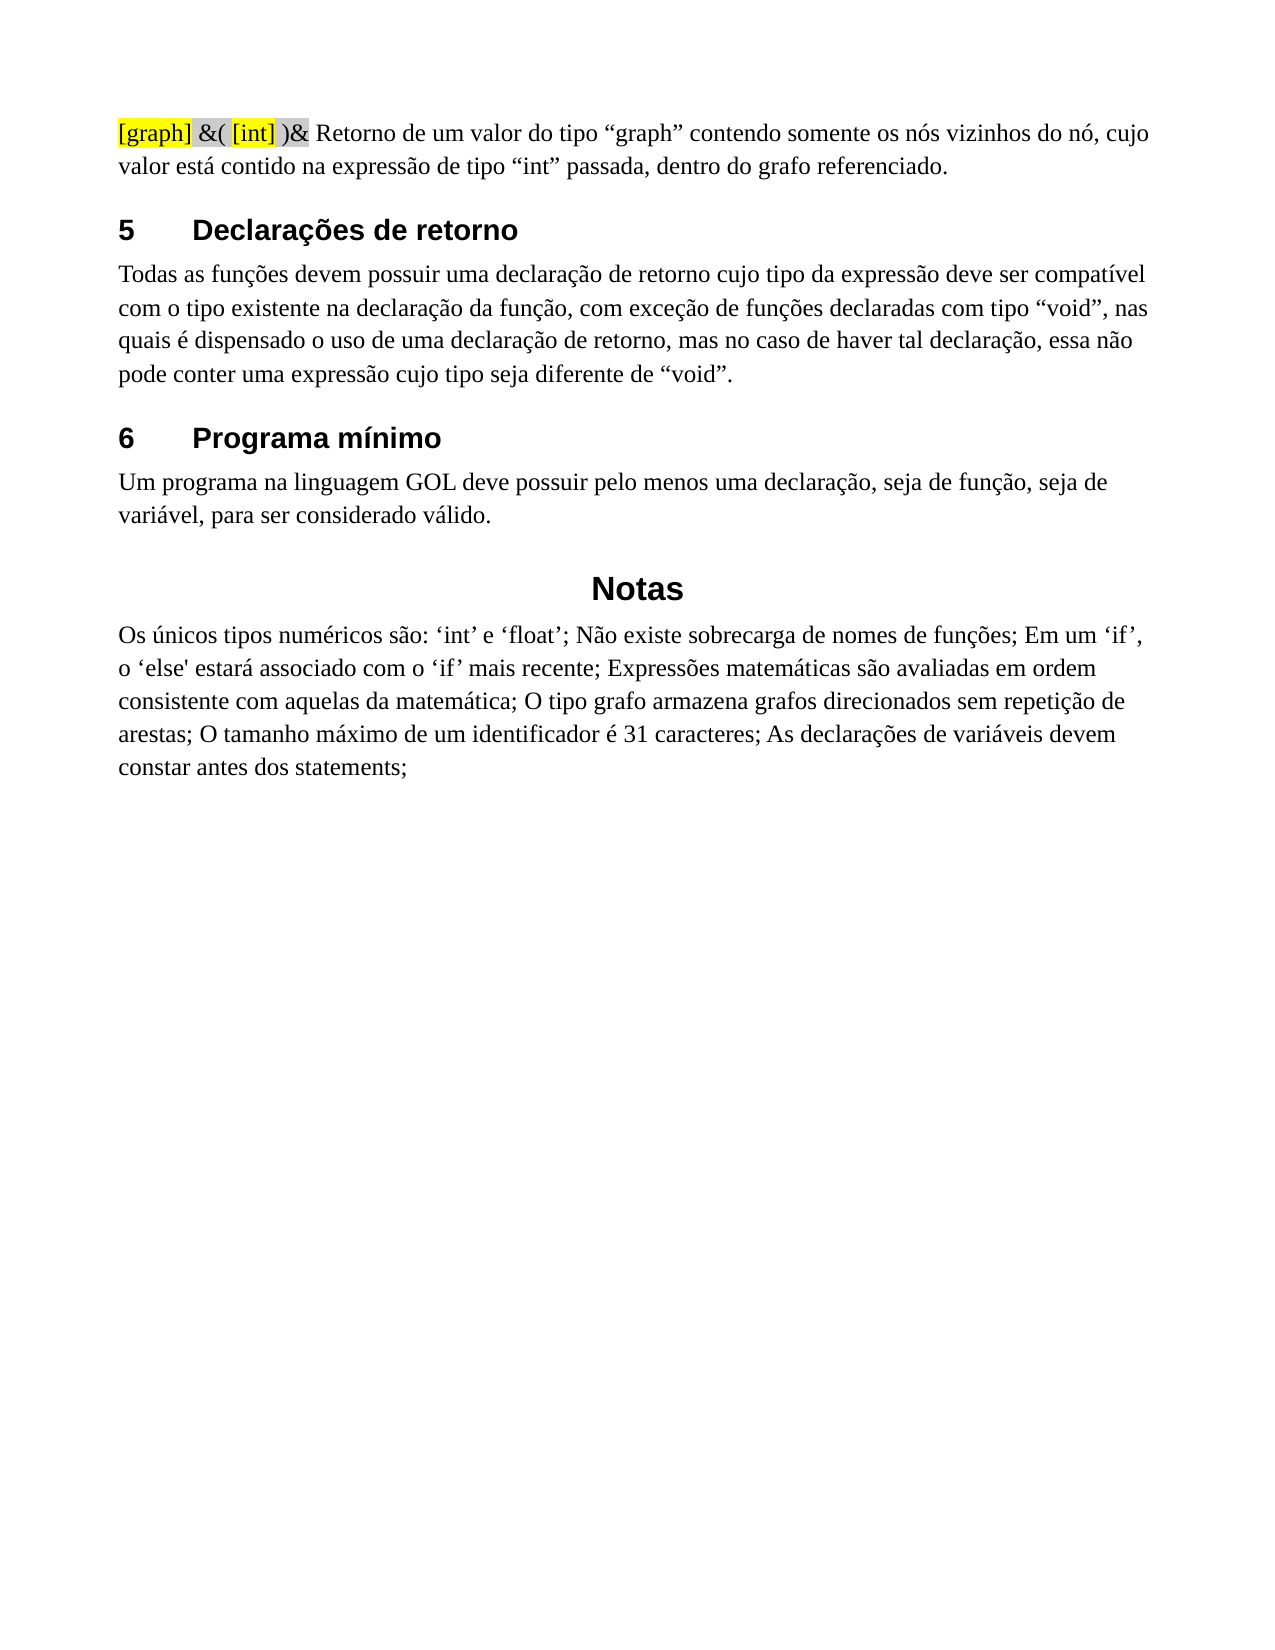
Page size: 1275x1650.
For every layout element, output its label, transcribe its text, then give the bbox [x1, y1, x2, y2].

text Todas as funções devem possuir uma declaração de retorno cujo tipo da expressão deve ser compatível com o tipo existente na declaração da função, com exceção de funções declaradas com tipo “void”, nas quais é dispensado o uso de uma declaração de retorno, mas no caso de haver tal declaração, essa não pode conter uma expressão cujo tipo seja diferente de “void”. [118, 259, 1157, 387]
subtitle Declarações de retorno [118, 213, 1157, 247]
text [graph] &( [int] )& Retorno de um valor do tipo “graph” contendo somente os nós vizinhos do nó, cujo valor está contido na expressão de tipo “int” passada, dentro do grafo referenciado. [118, 118, 1157, 180]
text Os únicos tipos numéricos são: ‘int’ e ‘float’; Não existe sobrecarga de nomes de funções; Em um ‘if’, o ‘else' estará associado com o ‘if’ mais recente; Expressões matemáticas são avaliadas em ordem consistente com aquelas da matemática; O tipo grafo armazena grafos direcionados sem repetição de arestas; O tamanho máximo de um identificador é 31 caracteres; As declarações de variáveis devem constar antes dos statements; [118, 620, 1157, 781]
text Um programa na linguagem GOL deve possuir pelo menos uma declaração, seja de função, seja de variável, para ser considerado válido. [118, 467, 1157, 529]
subtitle Notas [118, 568, 1157, 607]
subtitle Programa mínimo [118, 421, 1157, 454]
